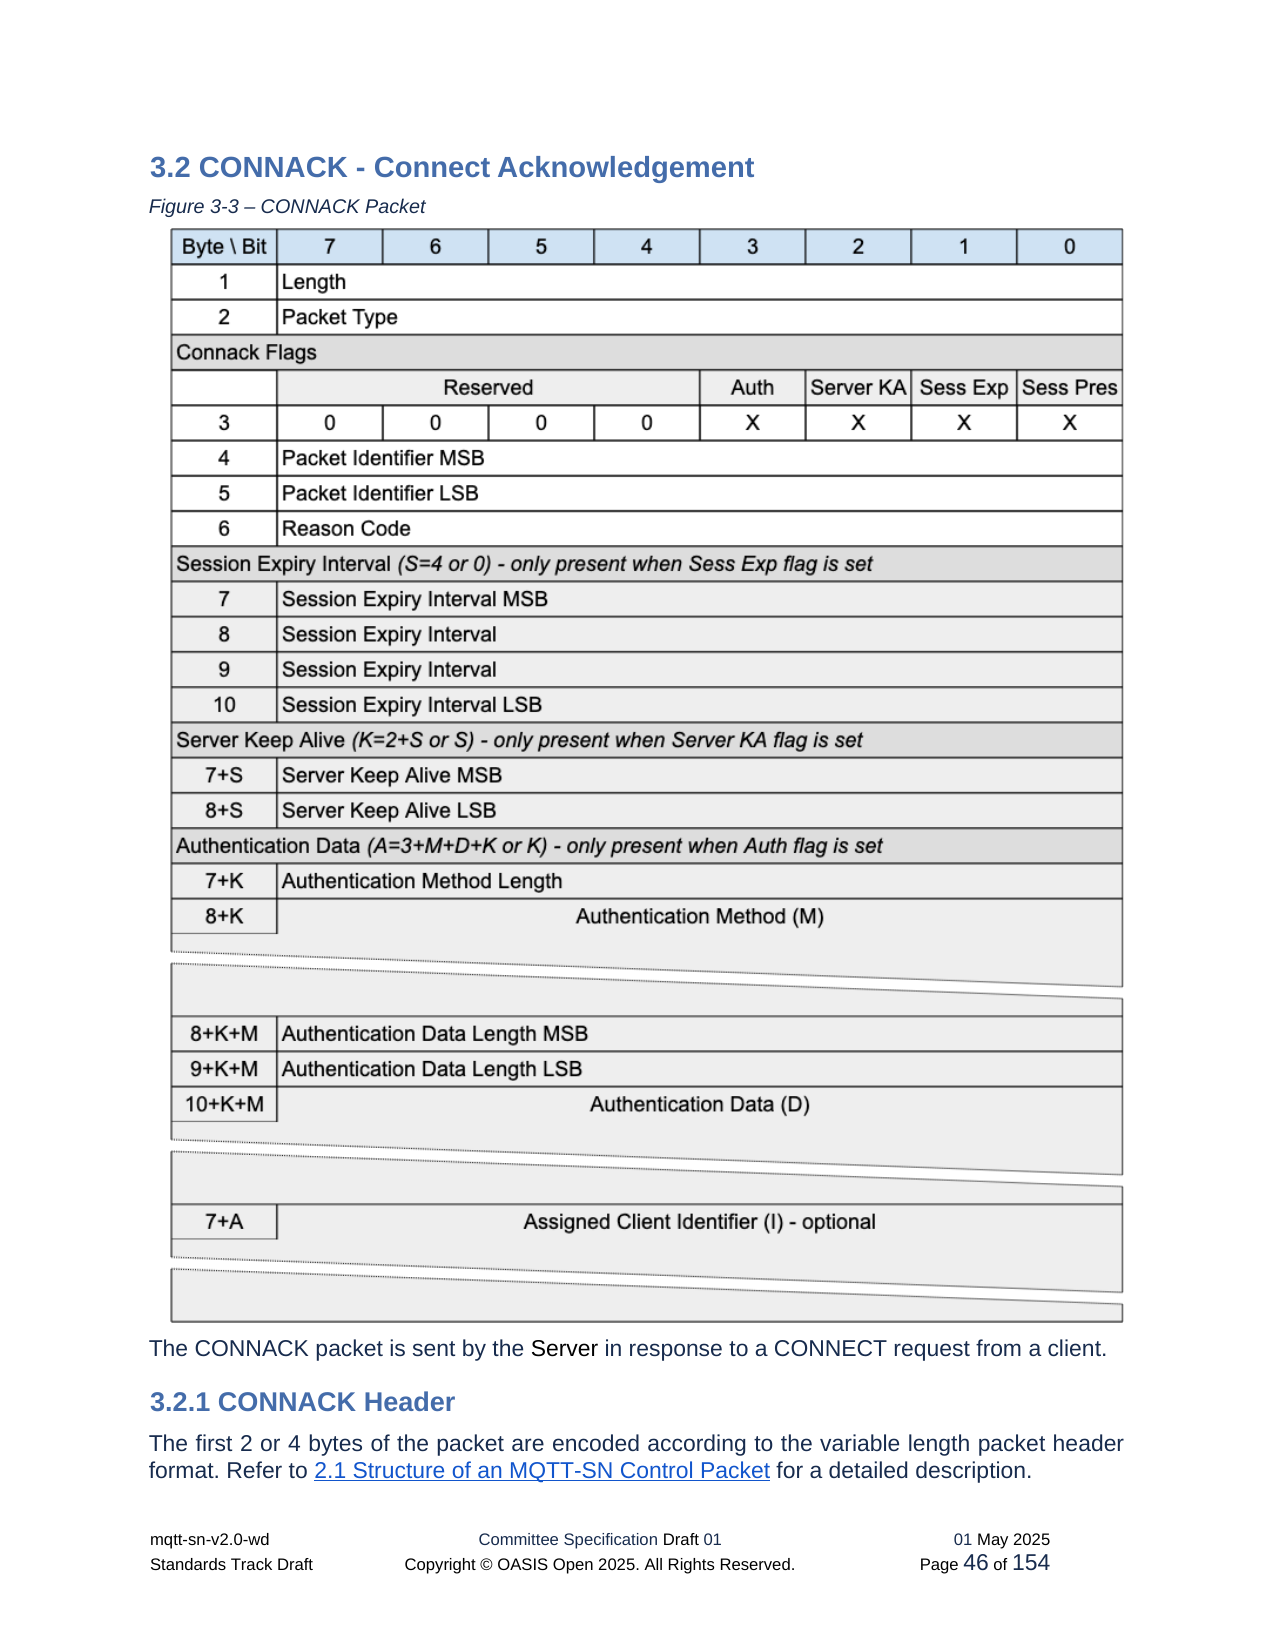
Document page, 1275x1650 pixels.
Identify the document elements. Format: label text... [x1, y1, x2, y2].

text Figure 3-3 – CONNACK Packet [148, 194, 1124, 217]
subtitle 3.2.1 CONNACK Header [150, 1386, 1124, 1417]
picture [148, 228, 1124, 1323]
text The CONNACK packet is sent by the Server in response to a CONNECT request from a client. [148, 1335, 1124, 1361]
text The first 2 or 4 bytes of the packet are encoded according to the variable length packet header format. Refer to 2.1 Structure of an MQTT-SN Control Packet for a detailed description. [148, 1430, 1124, 1483]
subtitle 3.2 CONNACK - Connect Acknowledgement [150, 150, 1124, 183]
